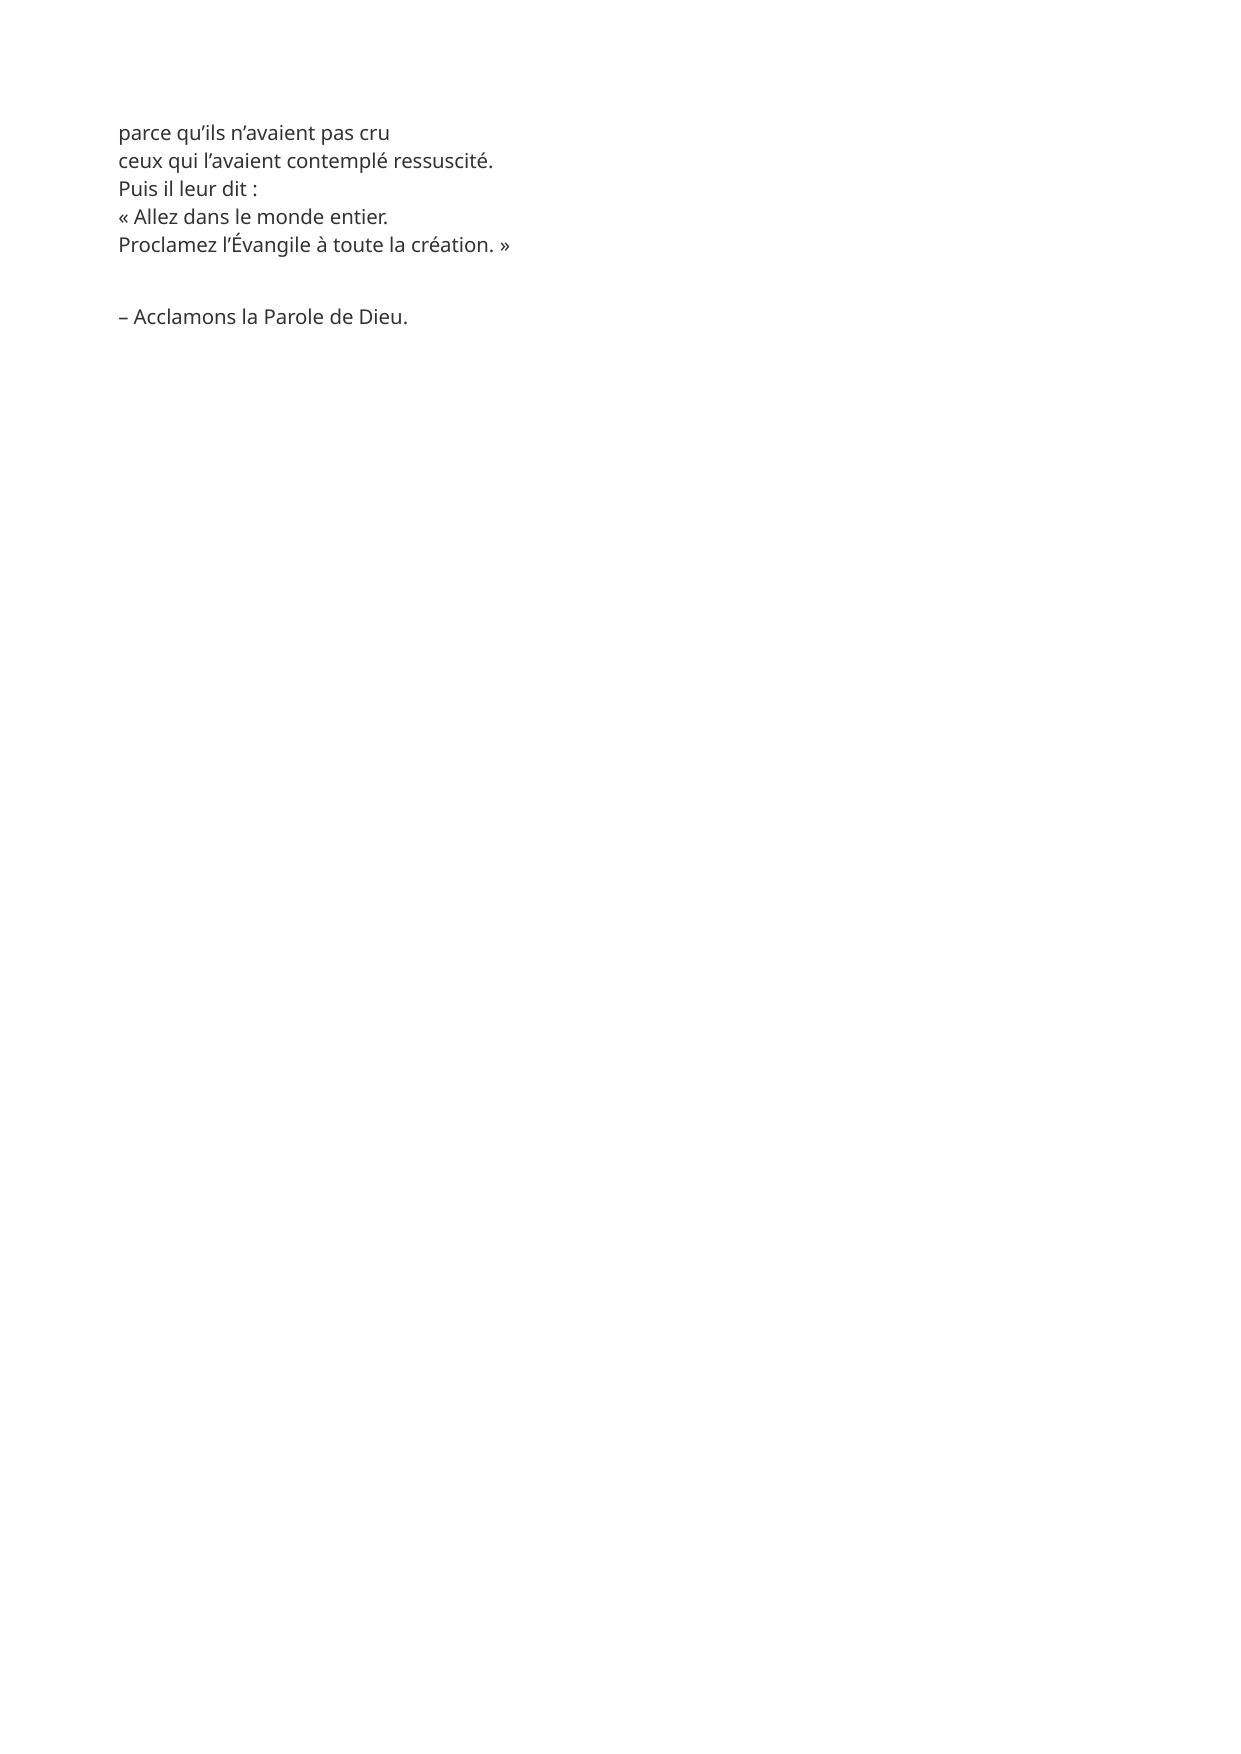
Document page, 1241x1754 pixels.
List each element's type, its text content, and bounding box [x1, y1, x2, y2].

text – Acclamons la Parole de Dieu. [118, 274, 1122, 331]
text parce qu’ils n’avaient pas cru ceux qui l’avaient contemplé ressuscité. Puis il leur dit : « Allez dans le monde entier. Proclamez l’Évangile à toute la création. » [118, 118, 1122, 259]
